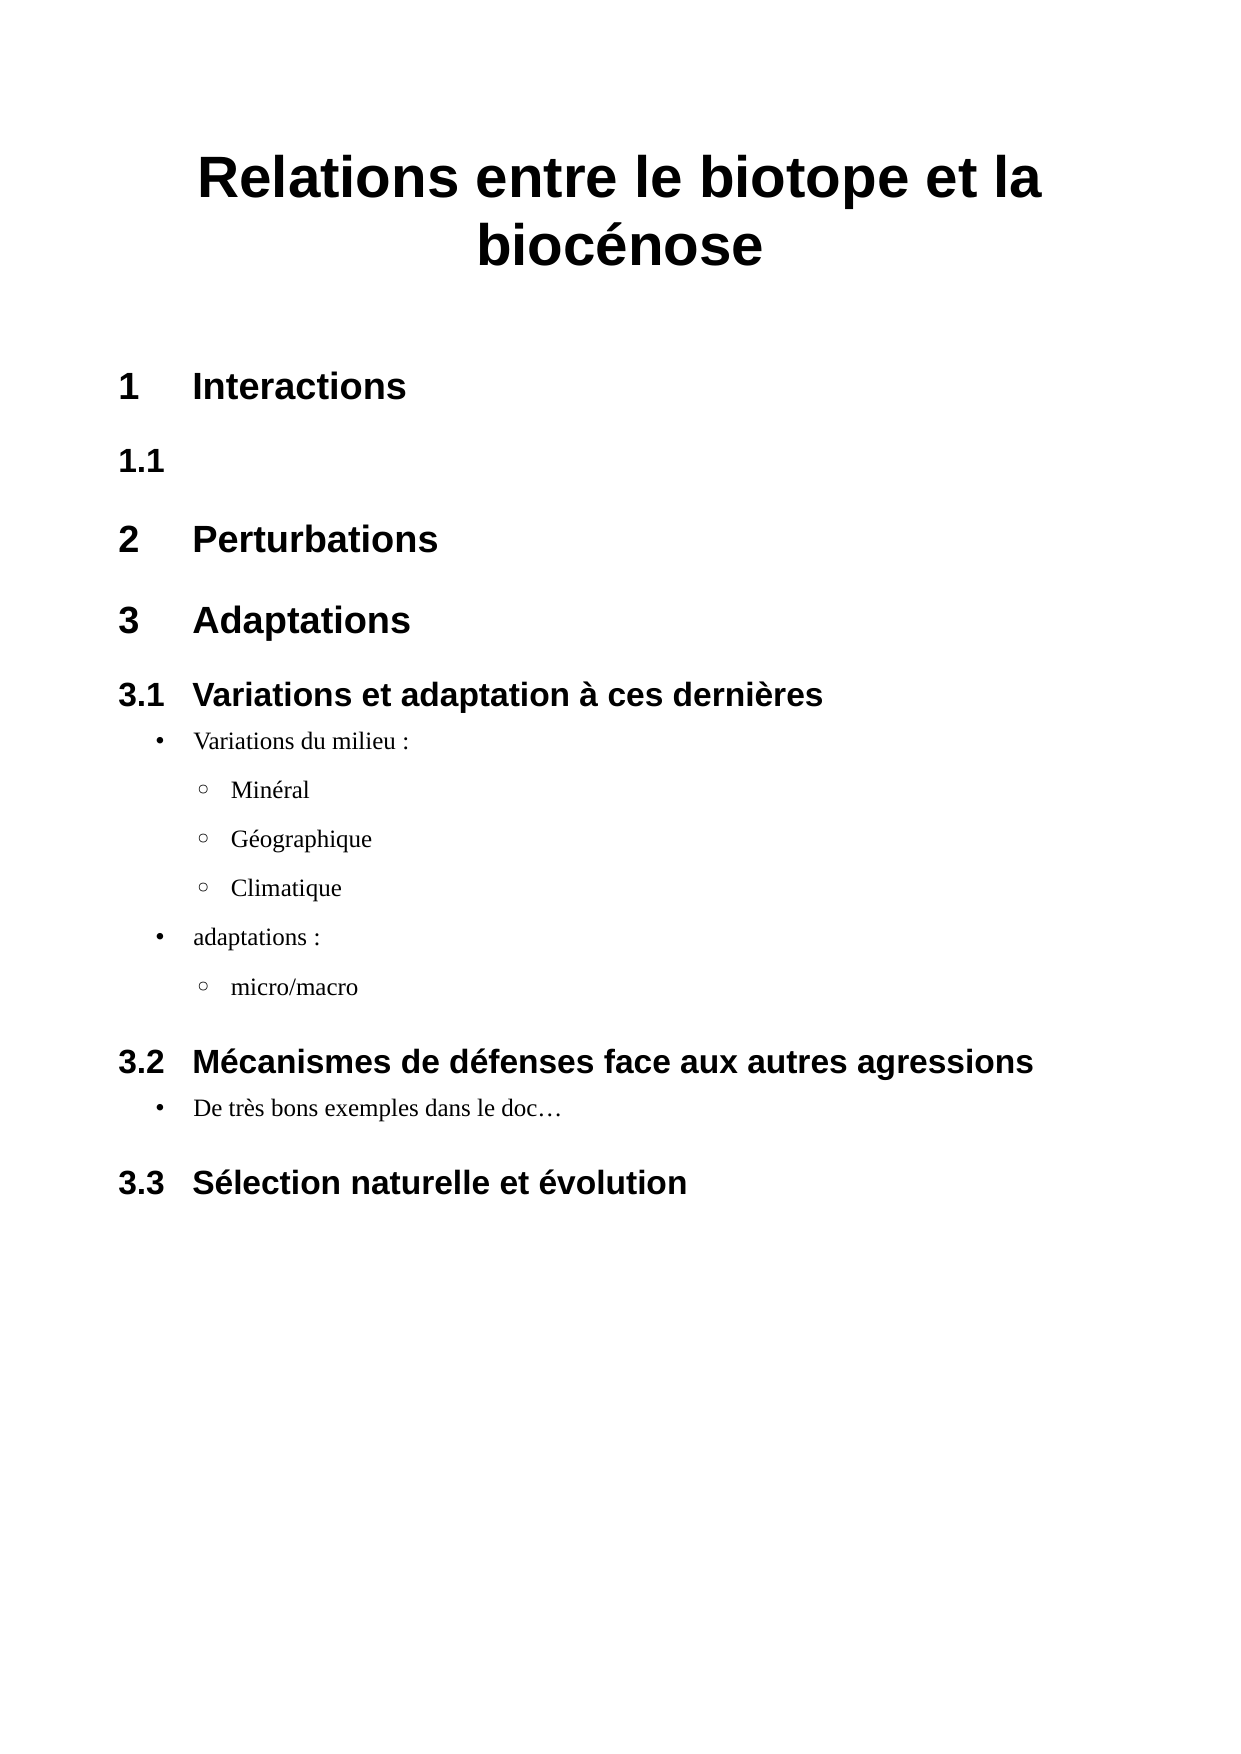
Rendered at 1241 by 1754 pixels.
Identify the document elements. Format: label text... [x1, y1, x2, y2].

list Variations du milieu : [156, 726, 1122, 755]
list De très bons exemples dans le doc… [156, 1093, 1122, 1121]
list Géographique [193, 824, 1122, 853]
list adaptations : [156, 922, 1122, 951]
list Climatique [193, 873, 1122, 902]
list Minéral [193, 775, 1122, 804]
list micro/macro [193, 972, 1122, 1000]
subtitle Mécanismes de défenses face aux autres agressions [118, 1041, 1122, 1080]
subtitle Sélection naturelle et évolution [118, 1162, 1122, 1201]
title Relations entre le biotope et la biocénose [118, 143, 1122, 277]
subtitle Perturbations [118, 517, 1122, 561]
subtitle Interactions [118, 364, 1122, 407]
subtitle Adaptations [118, 598, 1122, 642]
subtitle Variations et adaptation à ces dernières [118, 675, 1122, 714]
